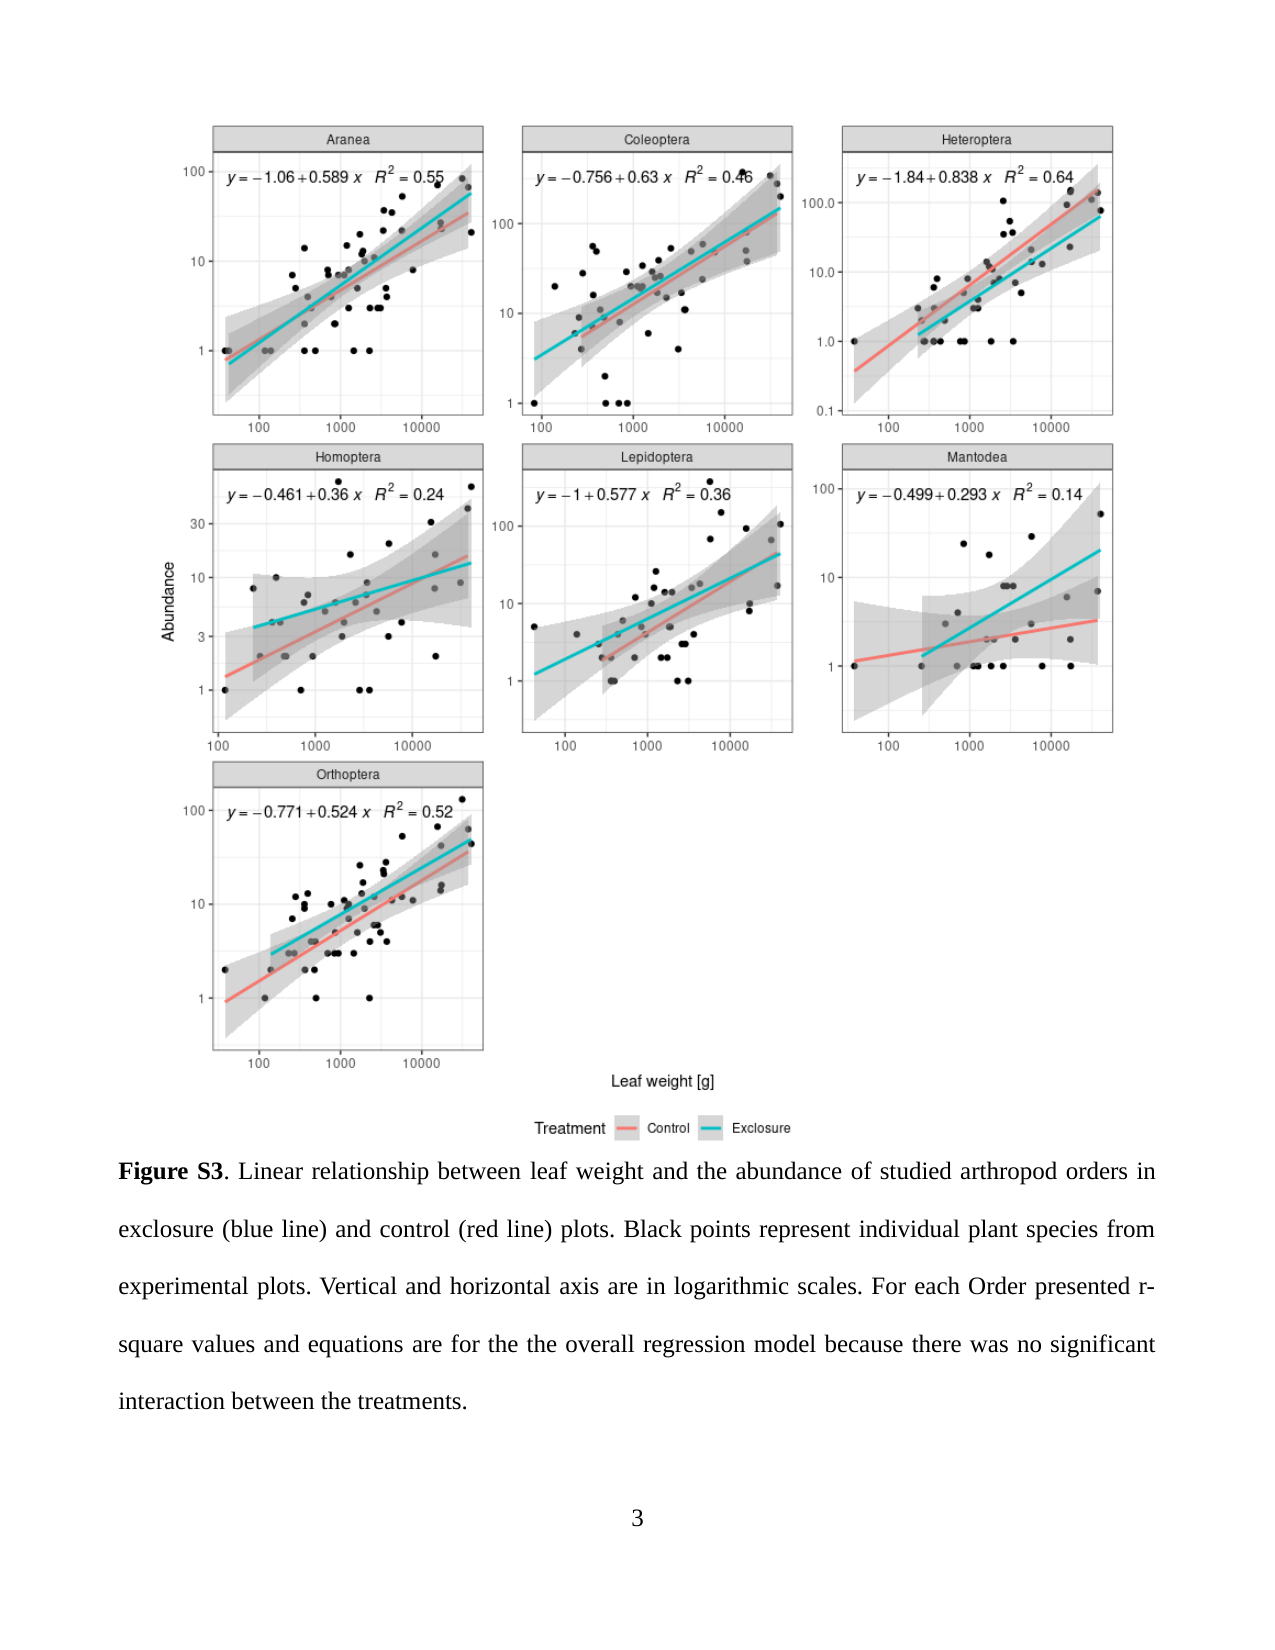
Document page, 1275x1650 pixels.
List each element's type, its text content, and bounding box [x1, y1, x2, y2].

text Figure S3. Linear relationship between leaf weight and the abundance of studied arthropod orders in exclosure (blue line) and control (red line) plots. Black points represent individual plant species from experimental plots. Vertical and horizontal axis are in logarithmic scales. For each Order presented r-square values and equations are for the the overall regression model because there was no significant interaction between the treatments. [118, 118, 1157, 1415]
picture [154, 118, 1121, 1157]
